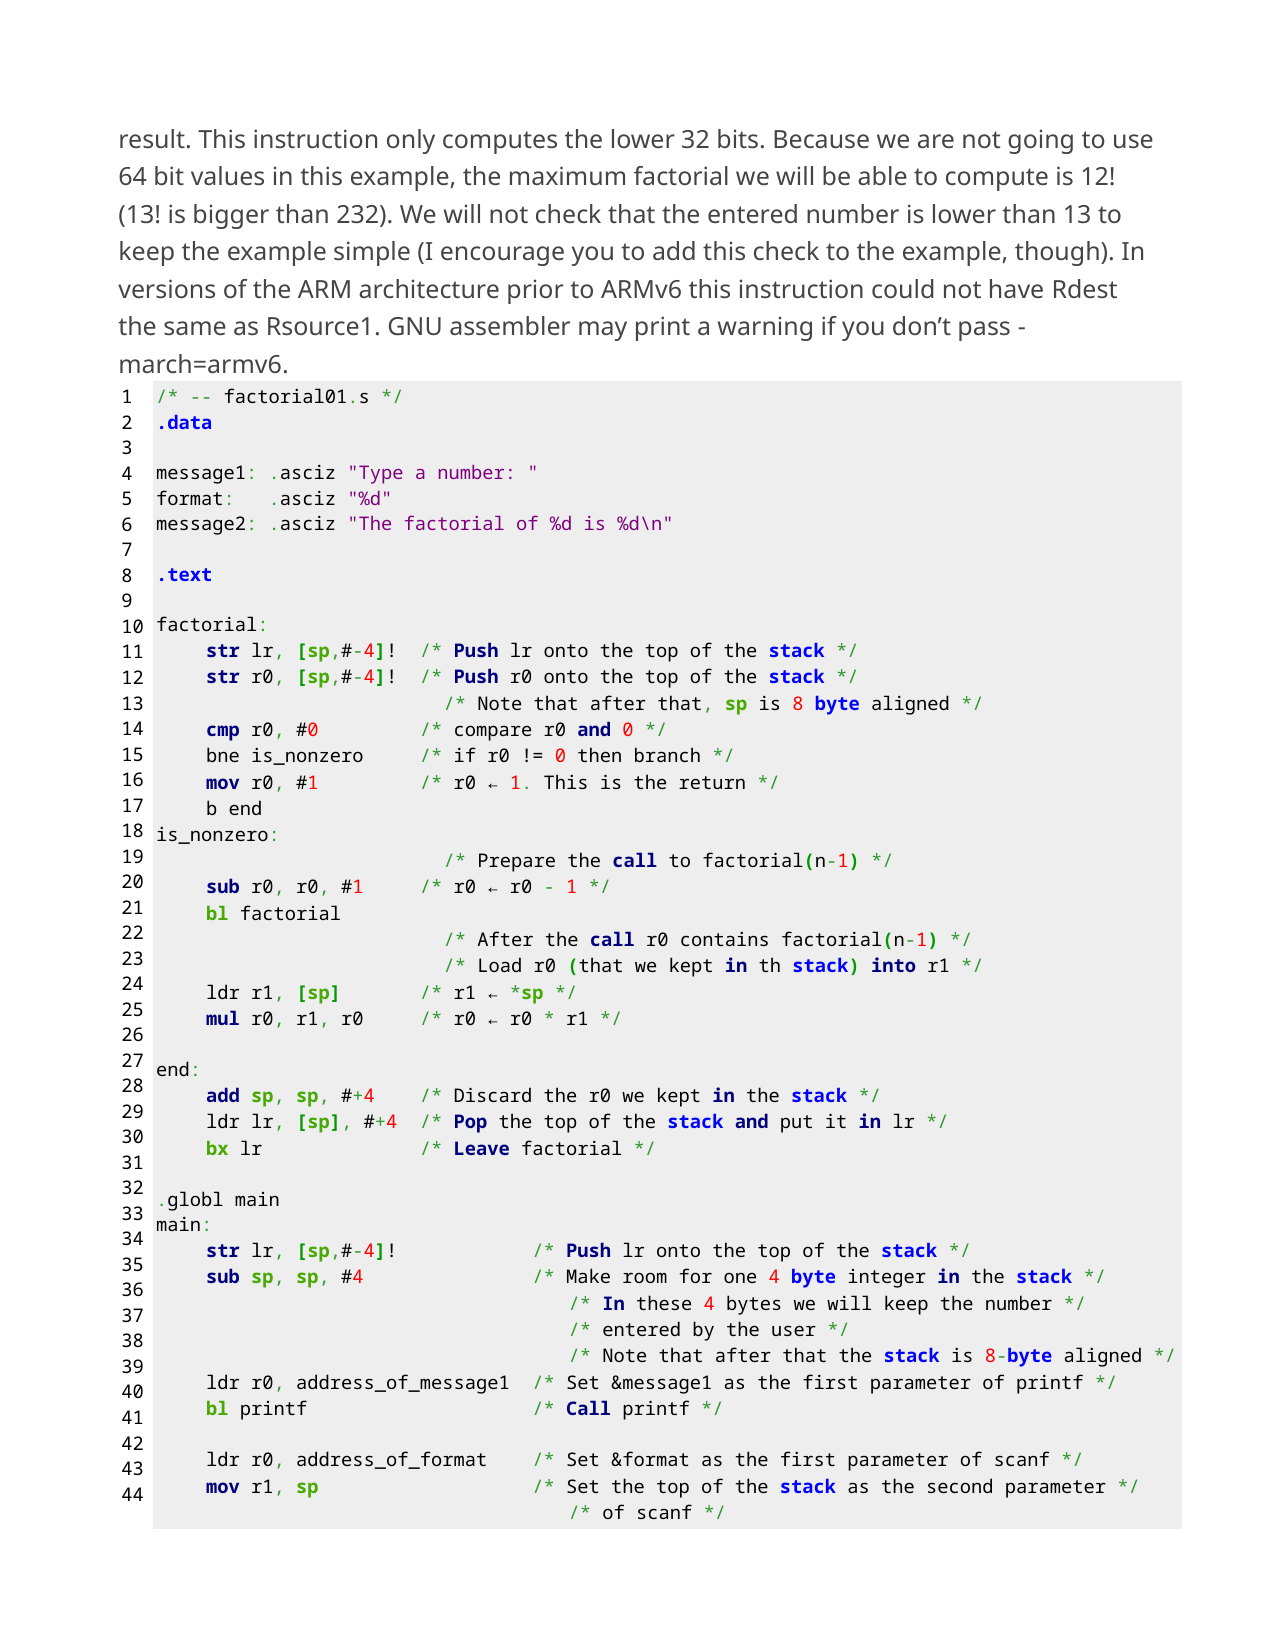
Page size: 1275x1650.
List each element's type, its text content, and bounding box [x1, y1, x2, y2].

table_header 1 2 3 4 5 6 7 8 9 10 11 12 13 14 15 16 17 18 19 20 21 22 23 24 25 26 27 28 29 30 31 32 33 34 35 36 37 38 39 40 41 42 43 44 [118, 381, 153, 1529]
table_header /* -- factorial01.s */ .data message1: .asciz "Type a number: " format: .asciz "%d" message2: .asciz "The factorial of %d is %d\n" .text factorial: str lr, [sp,#-4]! /* Push lr onto the top of the stack */ str r0, [sp,#-4]! /* Push r0 onto the top of the stack */ /* Note that after that, sp is 8 byte aligned */ cmp r0, #0 /* compare r0 and 0 */ bne is_nonzero /* if r0 != 0 then branch */ mov r0, #1 /* r0 ← 1. This is the return */ b end is_nonzero: /* Prepare the call to factorial(n-1) */ sub r0, r0, #1 /* r0 ← r0 - 1 */ bl factorial /* After the call r0 contains factorial(n-1) */ /* Load r0 (that we kept in th stack) into r1 */ ldr r1, [sp] /* r1 ← *sp */ mul r0, r1, r0 /* r0 ← r0 * r1 */ end: add sp, sp, #+4 /* Discard the r0 we kept in the stack */ ldr lr, [sp], #+4 /* Pop the top of the stack and put it in lr */ bx lr /* Leave factorial */ .globl main main: str lr, [sp,#-4]! /* Push lr onto the top of the stack */ sub sp, sp, #4 /* Make room for one 4 byte integer in the stack */ /* In these 4 bytes we will keep the number */ /* entered by the user */ /* Note that after that the stack is 8-byte aligned */ ldr r0, address_of_message1 /* Set &message1 as the first parameter of printf */ bl printf /* Call printf */ ldr r0, address_of_format /* Set &format as the first parameter of scanf */ mov r1, sp /* Set the top of the stack as the second parameter */ /* of scanf */ [153, 381, 1182, 1529]
text result. This instruction only computes the lower 32 bits. Because we are not going to use 64 bit values in this example, the maximum factorial we will be able to compute is 12! (13! is bigger than 232). We will not check that the entered number is lower than 13 to keep the example simple (I encourage you to add this check to the example, though). In versions of the ARM architecture prior to ARMv6 this instruction could not have Rdest the same as Rsource1. GNU assembler may print a warning if you don’t pass -march=armv6. [118, 118, 1157, 381]
